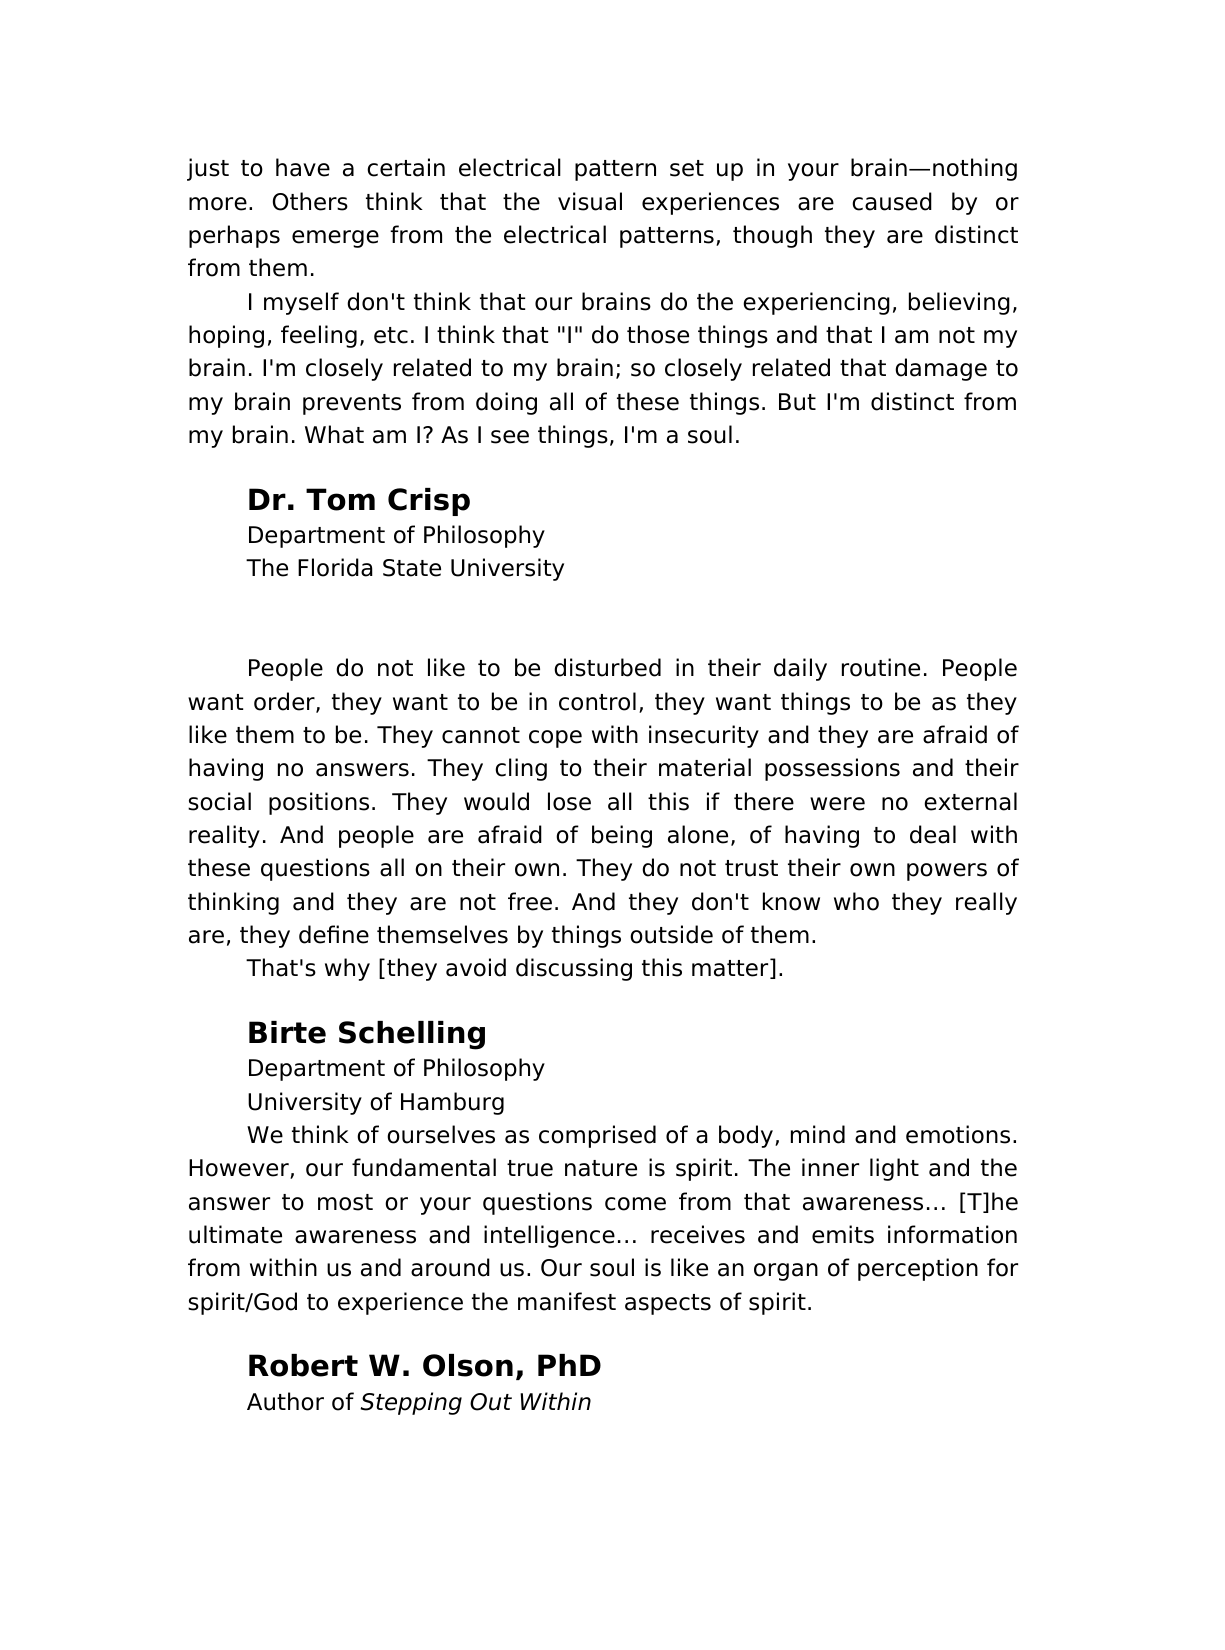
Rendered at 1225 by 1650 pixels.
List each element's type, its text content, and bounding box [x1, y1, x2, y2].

text Dr. Tom Crisp [187, 483, 1020, 517]
text People do not like to be disturbed in their daily routine. People want order, they want to be in control, they want things to be as they like them to be. They cannot cope with insecurity and they are afraid of having no answers. They cling to their material possessions and their social positions. They would lose all this if there were no external reality. And people are afraid of being alone, of having to deal with these questions all on their own. They do not trust their own powers of thinking and they are not free. And they don't know who they really are, they define themselves by things outside of them. [187, 650, 1020, 950]
text Robert W. Olson, PhD [187, 1350, 1020, 1383]
text Birte Schelling [187, 1017, 1020, 1050]
text Author of Stepping Out Within [187, 1383, 1020, 1417]
text Department of Philosophy [187, 1050, 1020, 1083]
text We think of ourselves as comprised of a body, mind and emotions. However, our fundamental true nature is spirit. The inner light and the answer to most or your questions come from that awareness… [T]he ultimate awareness and intelligence… receives and emits information from within us and around us. Our soul is like an organ of perception for spirit/God to experience the manifest aspects of spirit. [187, 1117, 1020, 1317]
text That's why [they avoid discussing this matter]. [187, 950, 1020, 983]
text The Florida State University [187, 550, 1020, 583]
text Department of Philosophy [187, 517, 1020, 550]
text I myself don't think that our brains do the experiencing, believing, hoping, feeling, etc. I think that "I" do those things and that I am not my brain. I'm closely related to my brain; so closely related that damage to my brain prevents from doing all of these things. But I'm distinct from my brain. What am I? As I see things, I'm a soul. [187, 283, 1020, 450]
text just to have a certain electrical pattern set up in your brain—nothing more. Others think that the visual experiences are caused by or perhaps emerge from the electrical patterns, though they are distinct from them. [187, 150, 1020, 283]
text University of Hamburg [187, 1083, 1020, 1117]
